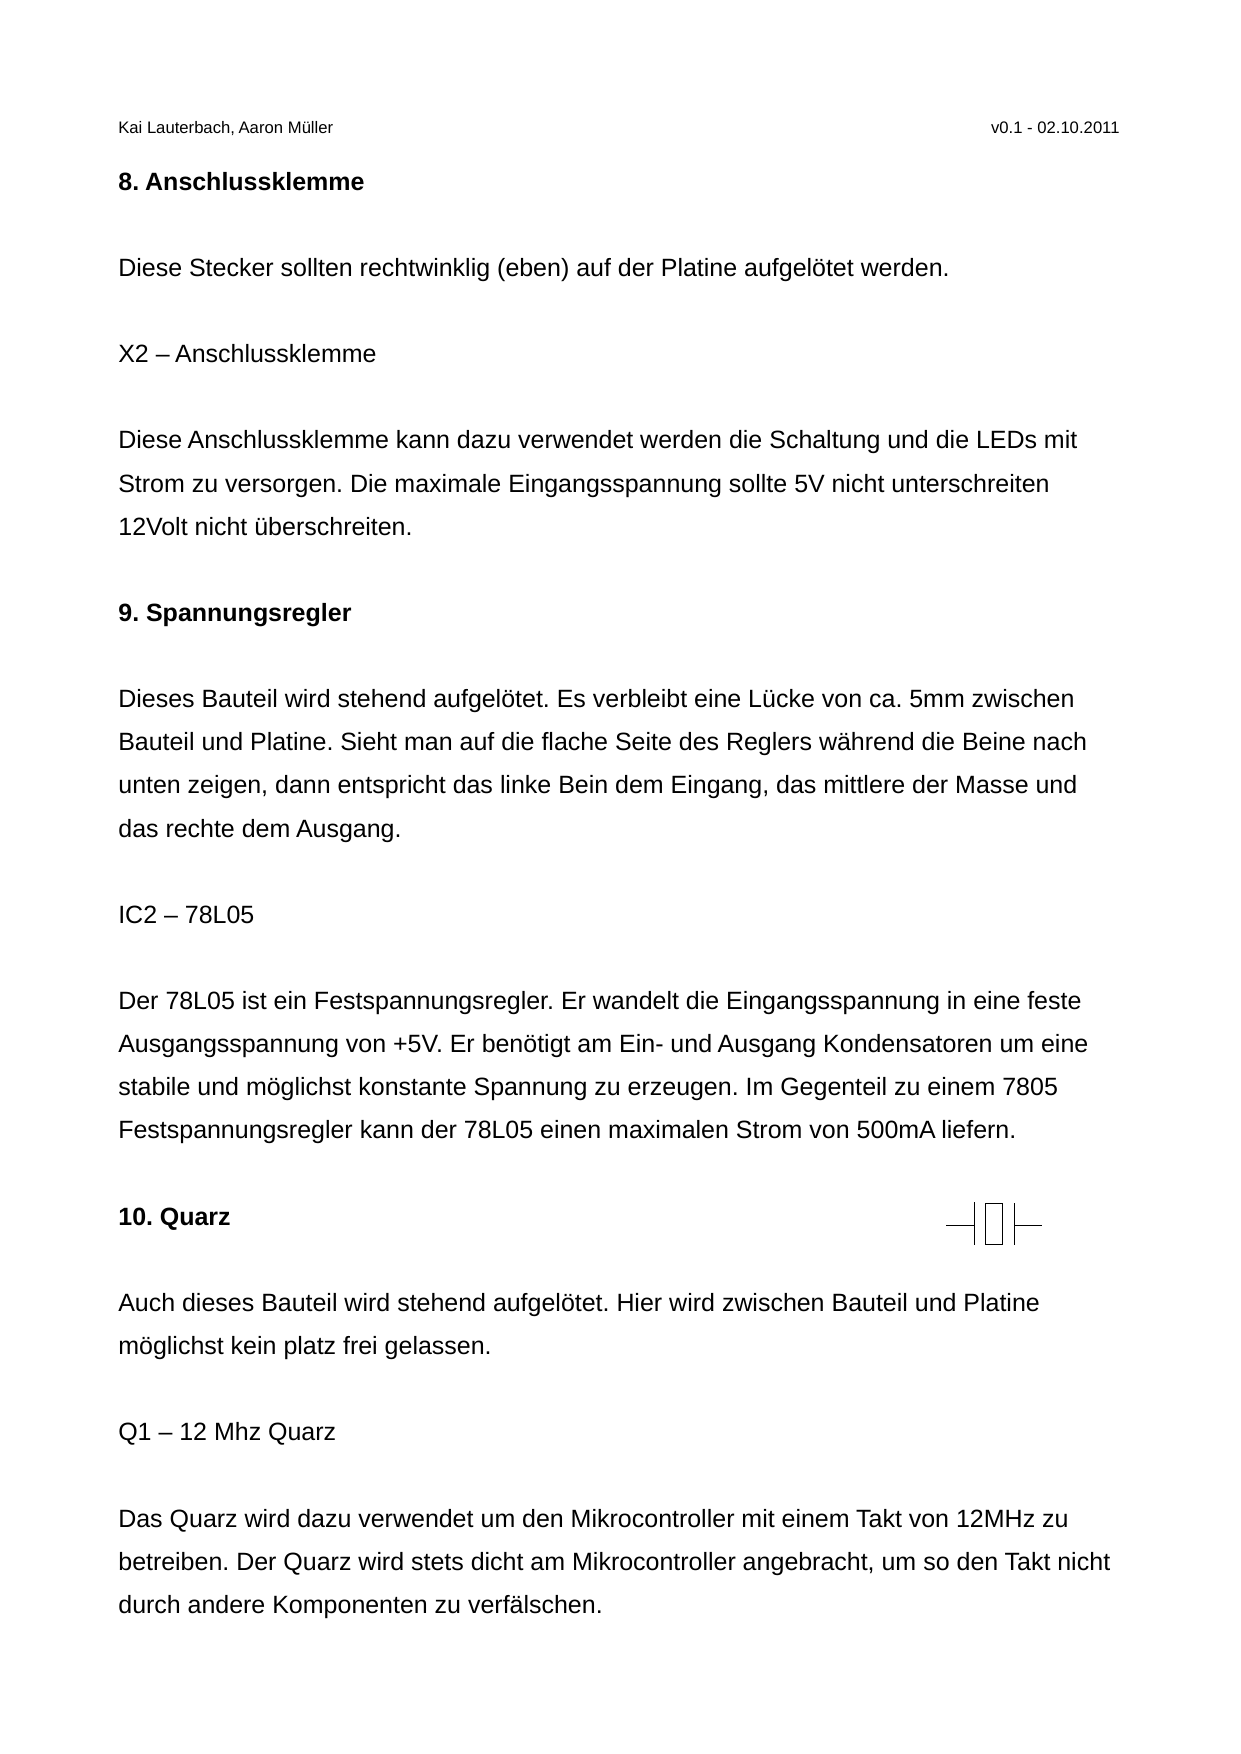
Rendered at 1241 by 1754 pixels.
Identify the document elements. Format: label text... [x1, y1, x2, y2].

text 9. Spannungsregler [118, 598, 1122, 627]
text X2 – Anschlussklemme Diese Anschlussklemme kann dazu verwendet werden die Schaltung und die LEDs mit Strom zu versorgen. Die maximale Eingangsspannung sollte 5V nicht unterschreiten 12Volt nicht überschreiten. [118, 339, 1122, 541]
text Q1 – 12 Mhz Quarz [118, 1374, 1122, 1446]
text IC2 – 78L05 Der 78L05 ist ein Festspannungsregler. Er wandelt die Eingangsspannung in eine feste Ausgangsspannung von +5V. Er benötigt am Ein- und Ausgang Kondensatoren um eine stabile und möglichst konstante Spannung zu erzeugen. Im Gegenteil zu einem 7805 Festspannungsregler kann der 78L05 einen maximalen Strom von 500mA liefern. [118, 857, 1122, 1144]
text 8. Anschlussklemme [118, 167, 1122, 196]
text Diese Stecker sollten rechtwinklig (eben) auf der Platine aufgelötet werden. [118, 253, 1122, 282]
text 10. Quarz [118, 1159, 1122, 1231]
text Dieses Bauteil wird stehend aufgelötet. Es verbleibt eine Lücke von ca. 5mm zwischen Bauteil und Platine. Sieht man auf die flache Seite des Reglers während die Beine nach unten zeigen, dann entspricht das linke Bein dem Eingang, das mittlere der Masse und das rechte dem Ausgang. [118, 684, 1122, 842]
text Auch dieses Bauteil wird stehend aufgelötet. Hier wird zwischen Bauteil und Platine möglichst kein platz frei gelassen. [118, 1288, 1122, 1360]
text Das Quarz wird dazu verwendet um den Mikrocontroller mit einem Takt von 12MHz zu betreiben. Der Quarz wird stets dicht am Mikrocontroller angebracht, um so den Takt nicht durch andere Komponenten zu verfälschen.​ [118, 1461, 1122, 1619]
